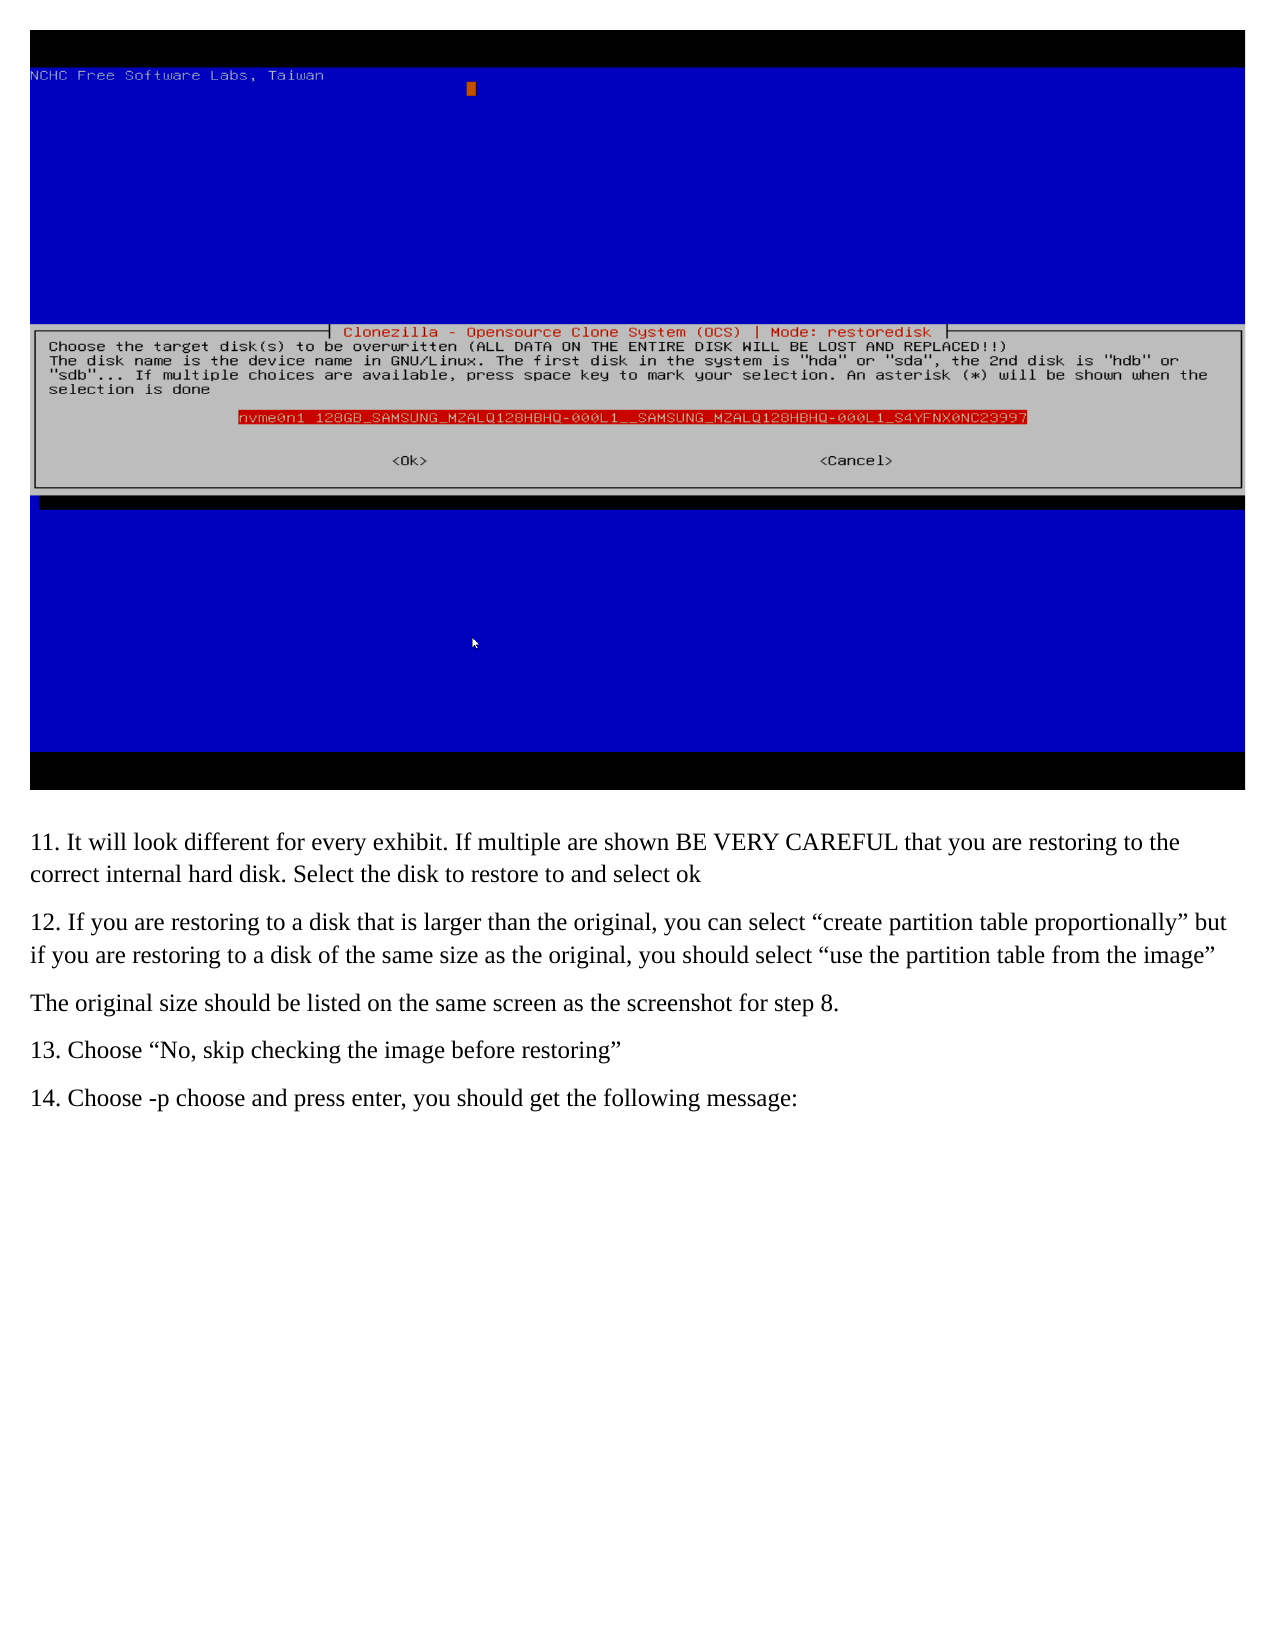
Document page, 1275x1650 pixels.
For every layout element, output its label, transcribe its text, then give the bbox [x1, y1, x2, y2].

text 13. Choose “No, skip checking the image before restoring” [30, 1035, 1245, 1064]
text The original size should be listed on the same screen as the screenshot for step 8. [30, 988, 1245, 1017]
picture [30, 30, 1246, 790]
text 11. It will look different for every exhibit. If multiple are shown BE VERY CAREFUL that you are restoring to the correct internal hard disk. Select the disk to restore to and select ok [30, 790, 1245, 888]
text 12. If you are restoring to a disk that is larger than the original, you can select “create partition table proportionally” but if you are restoring to a disk of the same size as the original, you should select “use the partition table from the image” [30, 907, 1245, 969]
text 14. Choose -p choose and press enter, you should get the following message: [30, 1083, 1245, 1112]
